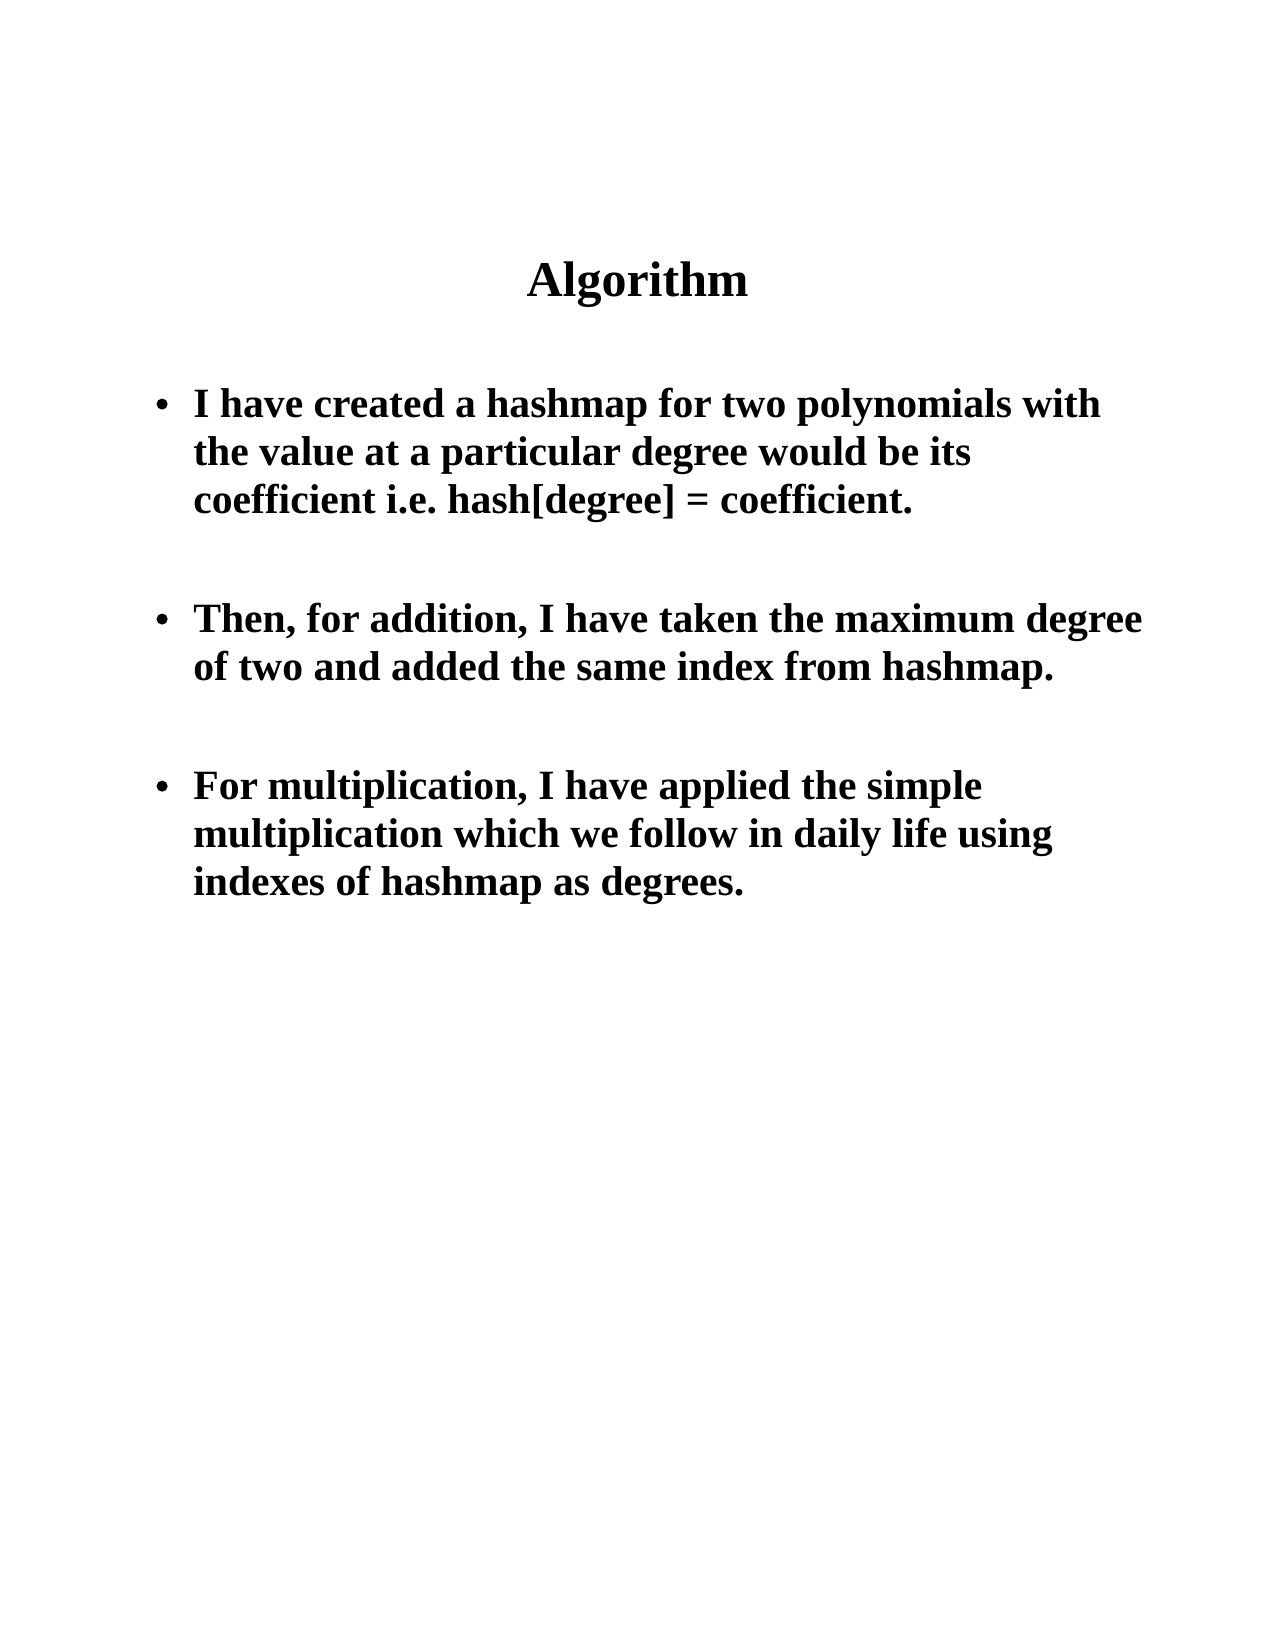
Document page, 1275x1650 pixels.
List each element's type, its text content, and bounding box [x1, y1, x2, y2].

list Then, for addition, I have taken the maximum degree of two and added the same index from hashmap. [156, 593, 1157, 689]
list I have created a hashmap for two polynomials with the value at a particular degree would be its coefficient i.e. hash[degree] = coefficient. [156, 378, 1157, 522]
text Algorithm [118, 249, 1157, 307]
list For multiplication, I have applied the simple multiplication which we follow in daily life using indexes of hashmap as degrees. [156, 760, 1157, 904]
